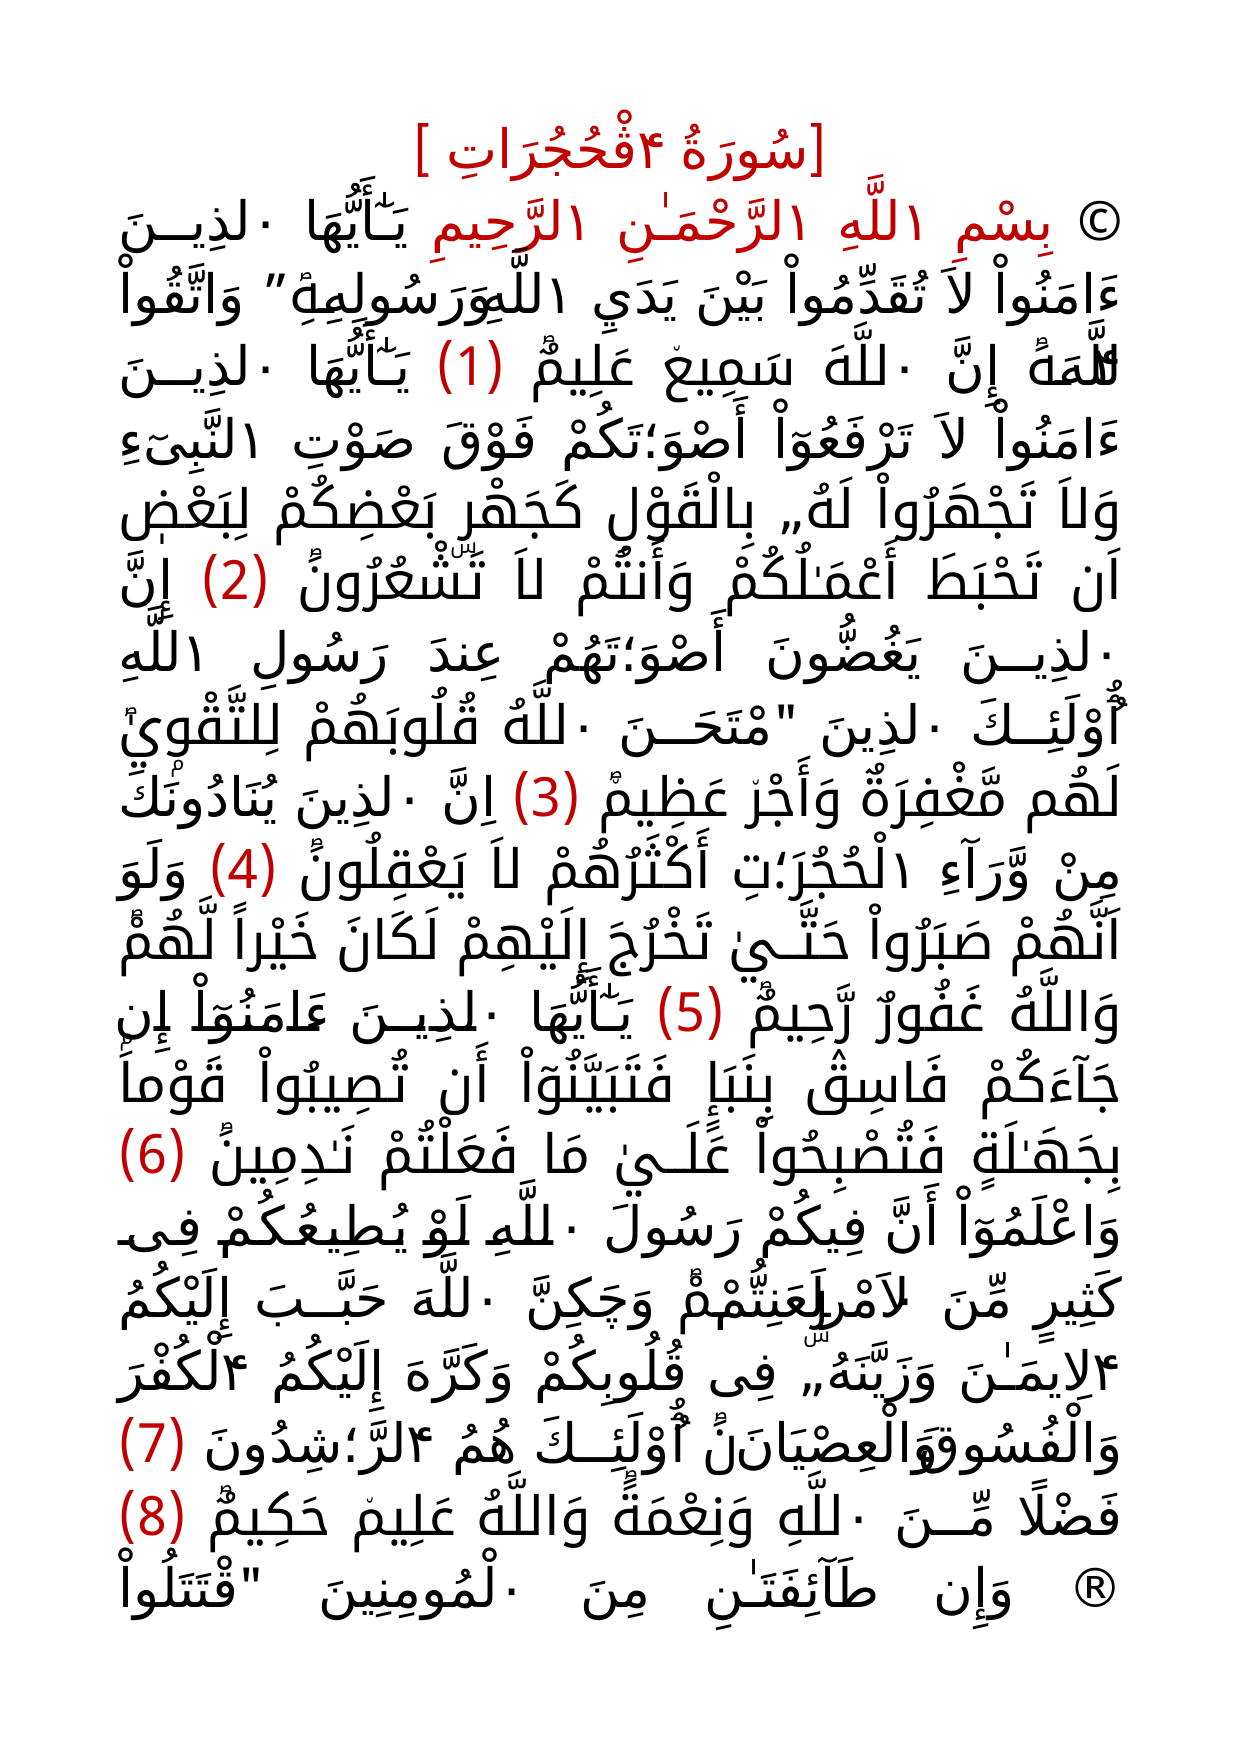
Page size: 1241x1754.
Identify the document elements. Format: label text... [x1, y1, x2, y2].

text © بِسْمِ ۱للَّهِ ۱لرَّحْمَـٰنِ ۱لرَّحِيمِ يَـٰٓأَيُّهَا ۰لذِيــنَ ءَامَنُواْ لاَ تُقَدِّمُواْ بَيْنَ يَدَيِ ۱للَّهِ وَرَسُولِهِؐ” وَاتَّقُواْ ۴للَّهَؐ إِنَّ ۰للَّهَ سَمِيع٘ عَلِيمٌؐ (1) يَـٰٓأَيُّهَا ۰لذِيــنَ ءَامَنُواْ لاَ تَرْفَعُوٓاْ أَصْوَ؛تَكُمْ فَوْقَ صَوْتِ ۱لنَّبِىٓءِ وَلاَ تَجْهَرُواْ لَهُ„ بِالْقَوْلِ كَجَهْرۣ بَعْضِكُمْ لِبَعْضٖ اَن تَحْبَطَ أَعْمَـٰلُكُمْ وَأَنتُمْ لاَ تَشْعُرُونَؐ (2) إِنَّ ۰لذِيــنَ يَغُضُّونَ أَصْوَ؛تَهُمْ عِندَ رَسُولِ ۱للَّهِ ٱُوْلَئِــكَ ۰لذِينَ "مْتَحَــنَ ۰للَّهُ قُلُوبَهُمْ لِلتَّقْوۭيٰؐ لَهُم مَّغْفِرَةٌ وَأَجْر٘ عَظِيم٘ؐ (3) اِنَّ ۰لذِينَ يُنَادُونَكَ مِنْ وَّرَآءِ ۱لْحُجُرَ؛تِ أَكْثَرُهُمْ لاَ يَعْقِلُونَؐ (4) وَلَوَ اَنَّهُمْ صَبَرُواْ حَتَّــيٰ تَخْرُجَ إِلَيْهِمْ لَكَانَ خَيْراً لَّهُمْؐ وَاللَّهُ غَفُورٌ رَّحِيمٌؐ (5) يَـٰٓأَيُّهَا ۰لذِيــنَ ءَامَنُوٓاْ إِن جَآءَكُمْ فَاسِقٛ بِنَبَإٍ فَتَبَيَّنُوٓاْ أَن تُصِيبُواْ قَوْماَۢ بِجَهَـٰلَةٍ فَتُصْبِحُواْ عَلَــيٰ مَا فَعَلْتُمْ نَـٰدِمِينَؐ (6) وَاعْلَمُوٓاْ أَنَّ فِيكُمْ رَسُولَ ۰للَّهِ لَوْ يُطِيعُكُمْ فِى كَثِيرٍ مِّنَ ۰لاَمْرۣ لَعَنِتُّمْؐ وَچَكِنَّ ۰للَّهَ حَبَّــبَ إِلَيْكُمُ ۴لِايمَـٰنَ وَزَيَّنَهُ„ فِى قُلُوبِكُمْ وَكَرَّهَ إِلَيْكُمُ ۴لْكُفْرَ وَالْفُسُوقَ وَالْعِصْيَانَؐ ٱُوْلَئِــكَ هُمُ ۴لرَّ؛شِدُونَ (7) فَضْلًا مِّــنَ ۰للَّهِ وَنِعْمَةًؐ وَاللَّهُ عَلِيم٘ حَكِيمٌؐ (8) ® وَإِن طَآئِفَتَـٰنِ مِنَ ۰لْمُومِنِينَ "قْتَتَلُواْ فَأَصْڤِحُواْ بَيْنَهُمَاؐ فَإِنۢ بَغَتِ اِحْدۭيٰهُمَا عَلَــي ۰لاُخْرۭيٰ فَقَـٰتِلُواْ ۴لتِى تَبْغِى حَتَّيٰ تَفِىٓءَ اۭلَــيٰٓ أَمْرۣ ۱للَّهِؐ فَإِن فَآءَتْ فَأَصْڤِحُواْ بَيْنَهُمَا بِالْعَدْلِ وَأَقْسِطُوٓاْؐ إِنننَّ ۰للَّهَ يُحِبُّ ۴لْمُقْسِطِينَؐ (9) إِنَّمَا ۰لْمُومِنُونَ إِخْوَةٌ فَأَصْڤِحُواْ بَيْنَ أَخَوَيْكُمْؐ وَاتَّقُواْ ۴للَّهَ لَعَلَّكُمْ تُرْحَمُونَؐ (10) يَـٰٓأَيُّهَا ۰لذِيــنَ ءَامَنُواْ لاَ يَسْخَرْ قَوْمٌ مِّن قَوْمٖ عَسۭيٰٓ أَنْ يَّكُونُواْ خَيْراً مِّنْهُمْ وَلاَ نِسَآءٌ مِّــن نِّسَآءٖ عَسۭيٰٓ أَنْ يَّكُــنَّ خَيْراً مِّنْهُنَّؐ وَلاَ تَلْمِزُوٓاْ أَنفُسَكُمْ وَلاَ تَنَابَزُواْ بِالاَلْقَـٰبِؐ بِيسَ ۰لِاسْمُ ۴لْفُسُوقُ بَعْدَ ۰لِايمَـٰنِؐ وَمَن لَّمْ يَتُبْ فَٱُوْلَئِــكَ هُمُ ۴لظَّـٰلِمُونَؐ (11) يَـٰٓأَيُّهَا ۰لذِيــنَ ءَامَنُواْ èجْتَنِبُواْ كَثِيراً مِّــنَ ۰لظَّن؋ّؐ إِنَّ بَعْضَ ۰لظَّنِّ إِثْمٌؐ وَلاَ تَجَسَّسُواْؐ وَلاَ يَغْتَب بَّعْضُكُم بَعْضاٗؐ اَيُحِبُّ أَحَدُكُمُ; أَنْ يَّاكُــلَ لَحْمَ أَخِيهِ مَيِّتاً فَكَرۣهْتُمُوهُؐ وَاتَّقُواْ ۴للَّهَؐ إِنَّ ۰للَّهَ تَوَّابٌ رَّحِيمٌؐ (12) يَـٰٓأَيُّهَا ۰لنَّاسُ إِنَّا خَلَقْنَـٰكُم مِّن ذَكَرٍ وَٱُنثۭيٰ وَجَعَلْنَـٰكُمْ شُعُوباً وَقَبَآئِلَ لِتَعَارَفُوٓاْؐ إِنَّ أَكْرَمَكُمْ عِندَ ۰للَّهِ أَتْقۭيٰكُمُؐ; إِنَّ ۰للَّهَ عَلِيم٘ خَبِيرٌؐ (13) ¥ قَالَتِ ۱لاَعْرَابُ ءَامَنَّا قُل لَّمْ تُومِنُواْ وَچَكِن قُولُوٓاْ أَسْلَمْنَا وَلَمَّا يَدْخُلِ ۱لِايمَـٰنُ فِى قُلُوبِكُمْؐ وَإِن تُطِيعُواْ ۴للَّهَ وَرَسُولَهُ„ لاَ يَلِتْكُم مِّــنَ اَعْمَـٰلِكُمْ شَيْـٔاٗؐ اِنَّ ۰للَّهَ غَفُورٌ رَّحِيم٘ؐ (14) اِنَّمَا ۰لْمُومِنُونَ ۰لذِيــنَ ءَامَنُواْ بِاللَّهِ وَرَسُولِهِ” ثُمَّ لَمْ يَرْتَابُواْ وَجَـٰهَدُواْ بِأَمْوَ؛لِهِمْ وَأَنفُسِهِمْ فِى سَبِيـلِ ۱للَّهِؐ ٱُوْلَئِكَ هُمُ ۴لصَّـٰدِقُونَؐ (15) قُــلَ اَتُعَلِّمُونَ ۰للَّهَ بِدِينِكُمْ وَاللَّهُ يَعْلَمُ مَا فِى ۱لسَّمَـٰوَ؛تِ وَمَا فِى ۱لاَرْضِؐ وَاللَّهُ بِكُــلّۣ شَيْءٖ عَلِيمٌؐ (16) يَمُنُّونَ عَلَيْــكَ أَنننَ اَسْلَمُواْؐ قُــل لاَّ تَمُنُّواْ عَلَيَّ إِسْچَمَكُمؐ بَـلِ ۱للَّهُ يَمُنُّ عَلَيْكُمُ; أَنننْ هَدۭيٰكُمْ لِلِايمَـٰنِ إِن كُنتُمْ صَـٰدِقِينَؐ (17) إِنننَّ ۰للَّهَ يَعْلَمُ غَيْبَ ۰لسَّمَـٰوَ؛تِ وَالاَرْضِؐ وَاللَّهُ بَصِيرٛ بِمَا تَعْمَلُونَ (18) [118, 191, 1122, 1629]
subtitle [سُورَةُ ۴ڤْحُجُرَاتِ ] [118, 118, 1122, 191]
